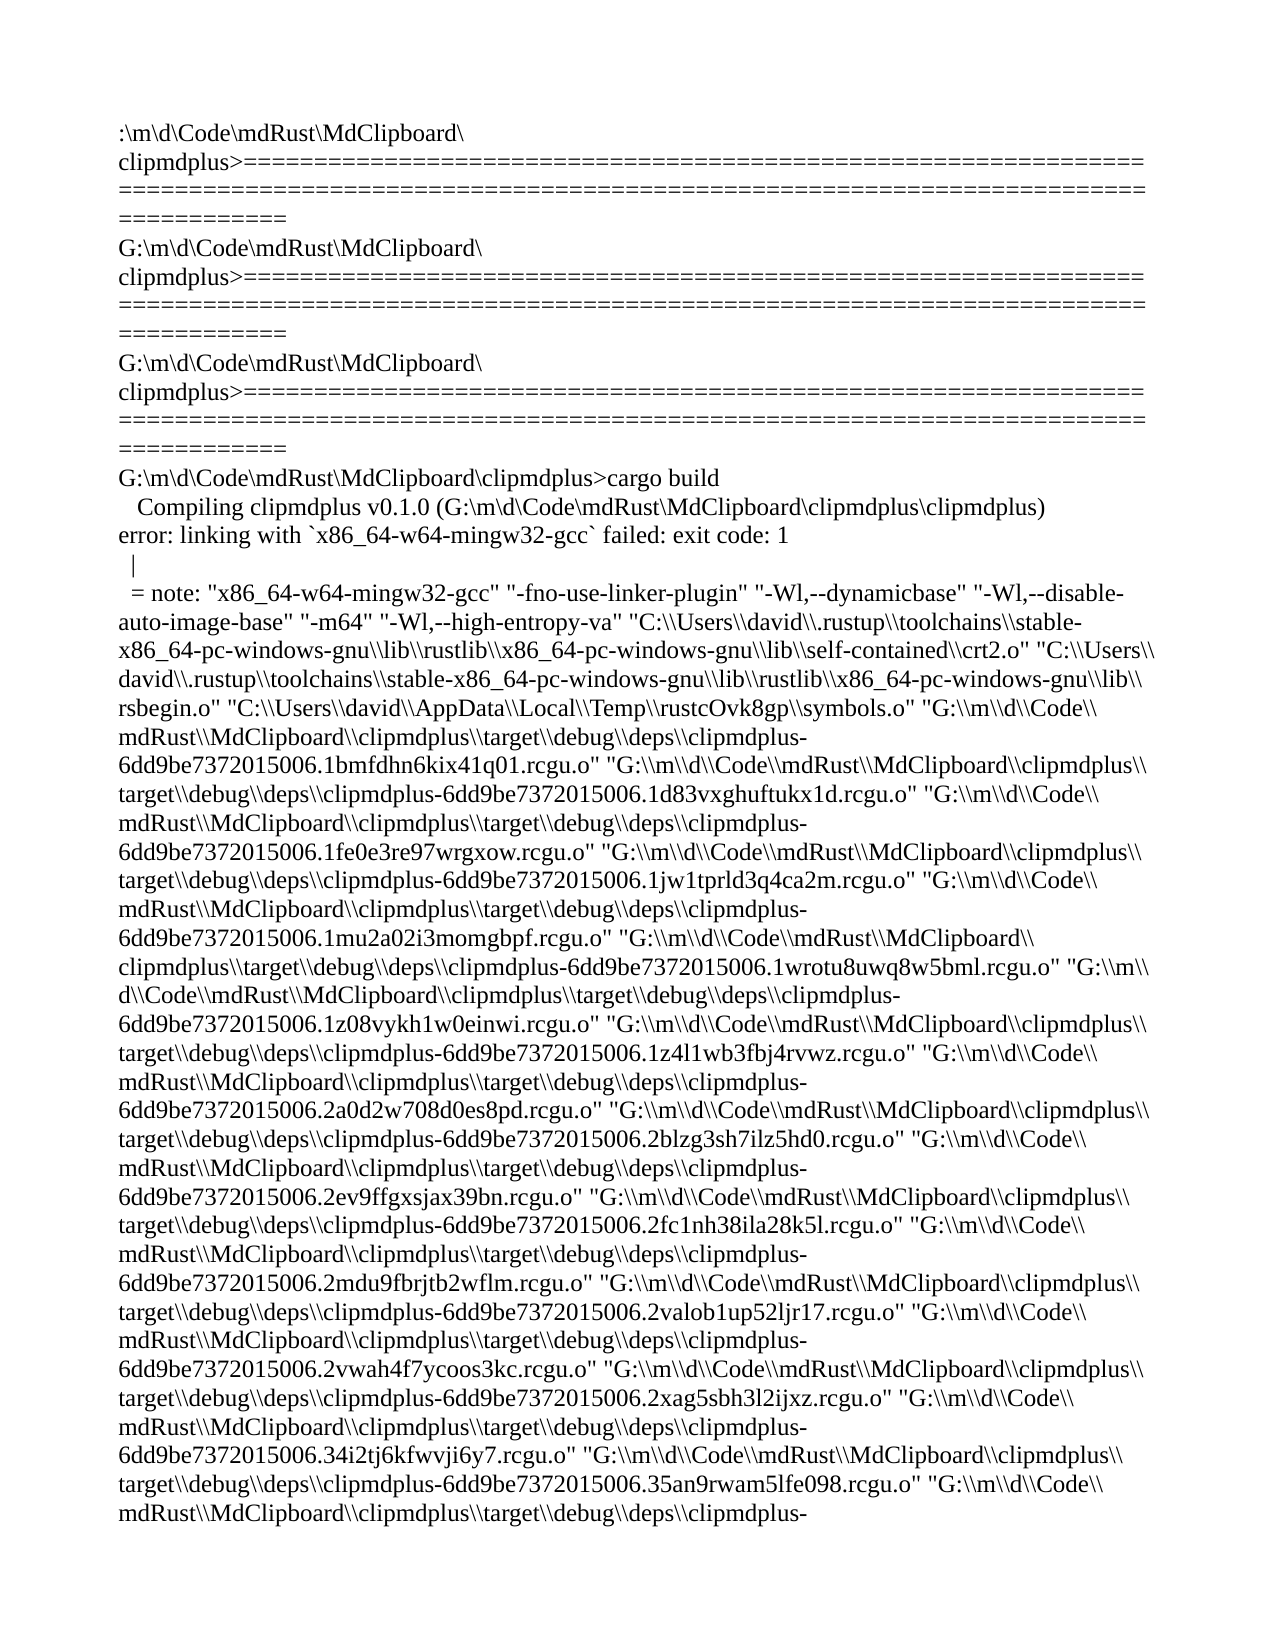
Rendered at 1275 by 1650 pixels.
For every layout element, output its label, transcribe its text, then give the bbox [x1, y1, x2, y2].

text G:\m\d\Code\mdRust\MdClipboard\clipmdplus>cargo build [118, 463, 1157, 492]
text G:\m\d\Code\mdRust\MdClipboard\clipmdplus>===================================================================================================================================================== [118, 233, 1157, 348]
text | [118, 549, 1157, 578]
text = note: "x86_64-w64-mingw32-gcc" "-fno-use-linker-plugin" "-Wl,--dynamicbase" "-Wl,--disable-auto-image-base" "-m64" "-Wl,--high-entropy-va" "C:\\Users\\david\\.rustup\\toolchains\\stable-x86_64-pc-windows-gnu\\lib\\rustlib\\x86_64-pc-windows-gnu\\lib\\self-contained\\crt2.o" "C:\\Users\\david\\.rustup\\toolchains\\stable-x86_64-pc-windows-gnu\\lib\\rustlib\\x86_64-pc-windows-gnu\\lib\\rsbegin.o" "C:\\Users\\david\\AppData\\Local\\Temp\\rustcOvk8gp\\symbols.o" "G:\\m\\d\\Code\\mdRust\\MdClipboard\\clipmdplus\\target\\debug\\deps\\clipmdplus-6dd9be7372015006.1bmfdhn6kix41q01.rcgu.o" "G:\\m\\d\\Code\\mdRust\\MdClipboard\\clipmdplus\\target\\debug\\deps\\clipmdplus-6dd9be7372015006.1d83vxghuftukx1d.rcgu.o" "G:\\m\\d\\Code\\mdRust\\MdClipboard\\clipmdplus\\target\\debug\\deps\\clipmdplus-6dd9be7372015006.1fe0e3re97wrgxow.rcgu.o" "G:\\m\\d\\Code\\mdRust\\MdClipboard\\clipmdplus\\target\\debug\\deps\\clipmdplus-6dd9be7372015006.1jw1tprld3q4ca2m.rcgu.o" "G:\\m\\d\\Code\\mdRust\\MdClipboard\\clipmdplus\\target\\debug\\deps\\clipmdplus-6dd9be7372015006.1mu2a02i3momgbpf.rcgu.o" "G:\\m\\d\\Code\\mdRust\\MdClipboard\\clipmdplus\\target\\debug\\deps\\clipmdplus-6dd9be7372015006.1wrotu8uwq8w5bml.rcgu.o" "G:\\m\\d\\Code\\mdRust\\MdClipboard\\clipmdplus\\target\\debug\\deps\\clipmdplus-6dd9be7372015006.1z08vykh1w0einwi.rcgu.o" "G:\\m\\d\\Code\\mdRust\\MdClipboard\\clipmdplus\\target\\debug\\deps\\clipmdplus-6dd9be7372015006.1z4l1wb3fbj4rvwz.rcgu.o" "G:\\m\\d\\Code\\mdRust\\MdClipboard\\clipmdplus\\target\\debug\\deps\\clipmdplus-6dd9be7372015006.2a0d2w708d0es8pd.rcgu.o" "G:\\m\\d\\Code\\mdRust\\MdClipboard\\clipmdplus\\target\\debug\\deps\\clipmdplus-6dd9be7372015006.2blzg3sh7ilz5hd0.rcgu.o" "G:\\m\\d\\Code\\mdRust\\MdClipboard\\clipmdplus\\target\\debug\\deps\\clipmdplus-6dd9be7372015006.2ev9ffgxsjax39bn.rcgu.o" "G:\\m\\d\\Code\\mdRust\\MdClipboard\\clipmdplus\\target\\debug\\deps\\clipmdplus-6dd9be7372015006.2fc1nh38ila28k5l.rcgu.o" "G:\\m\\d\\Code\\mdRust\\MdClipboard\\clipmdplus\\target\\debug\\deps\\clipmdplus-6dd9be7372015006.2mdu9fbrjtb2wflm.rcgu.o" "G:\\m\\d\\Code\\mdRust\\MdClipboard\\clipmdplus\\target\\debug\\deps\\clipmdplus-6dd9be7372015006.2valob1up52ljr17.rcgu.o" "G:\\m\\d\\Code\\mdRust\\MdClipboard\\clipmdplus\\target\\debug\\deps\\clipmdplus-6dd9be7372015006.2vwah4f7ycoos3kc.rcgu.o" "G:\\m\\d\\Code\\mdRust\\MdClipboard\\clipmdplus\\target\\debug\\deps\\clipmdplus-6dd9be7372015006.2xag5sbh3l2ijxz.rcgu.o" "G:\\m\\d\\Code\\mdRust\\MdClipboard\\clipmdplus\\target\\debug\\deps\\clipmdplus-6dd9be7372015006.34i2tj6kfwvji6y7.rcgu.o" "G:\\m\\d\\Code\\mdRust\\MdClipboard\\clipmdplus\\target\\debug\\deps\\clipmdplus-6dd9be7372015006.35an9rwam5lfe098.rcgu.o" "G:\\m\\d\\Code\\mdRust\\MdClipboard\\clipmdplus\\target\\debug\\deps\\clipmdplus- [118, 578, 1157, 1527]
text Compiling clipmdplus v0.1.0 (G:\m\d\Code\mdRust\MdClipboard\clipmdplus\clipmdplus) [118, 492, 1157, 521]
text :\m\d\Code\mdRust\MdClipboard\clipmdplus>===================================================================================================================================================== [118, 118, 1157, 233]
text G:\m\d\Code\mdRust\MdClipboard\clipmdplus>===================================================================================================================================================== [118, 348, 1157, 463]
text error: linking with `x86_64-w64-mingw32-gcc` failed: exit code: 1 [118, 521, 1157, 549]
